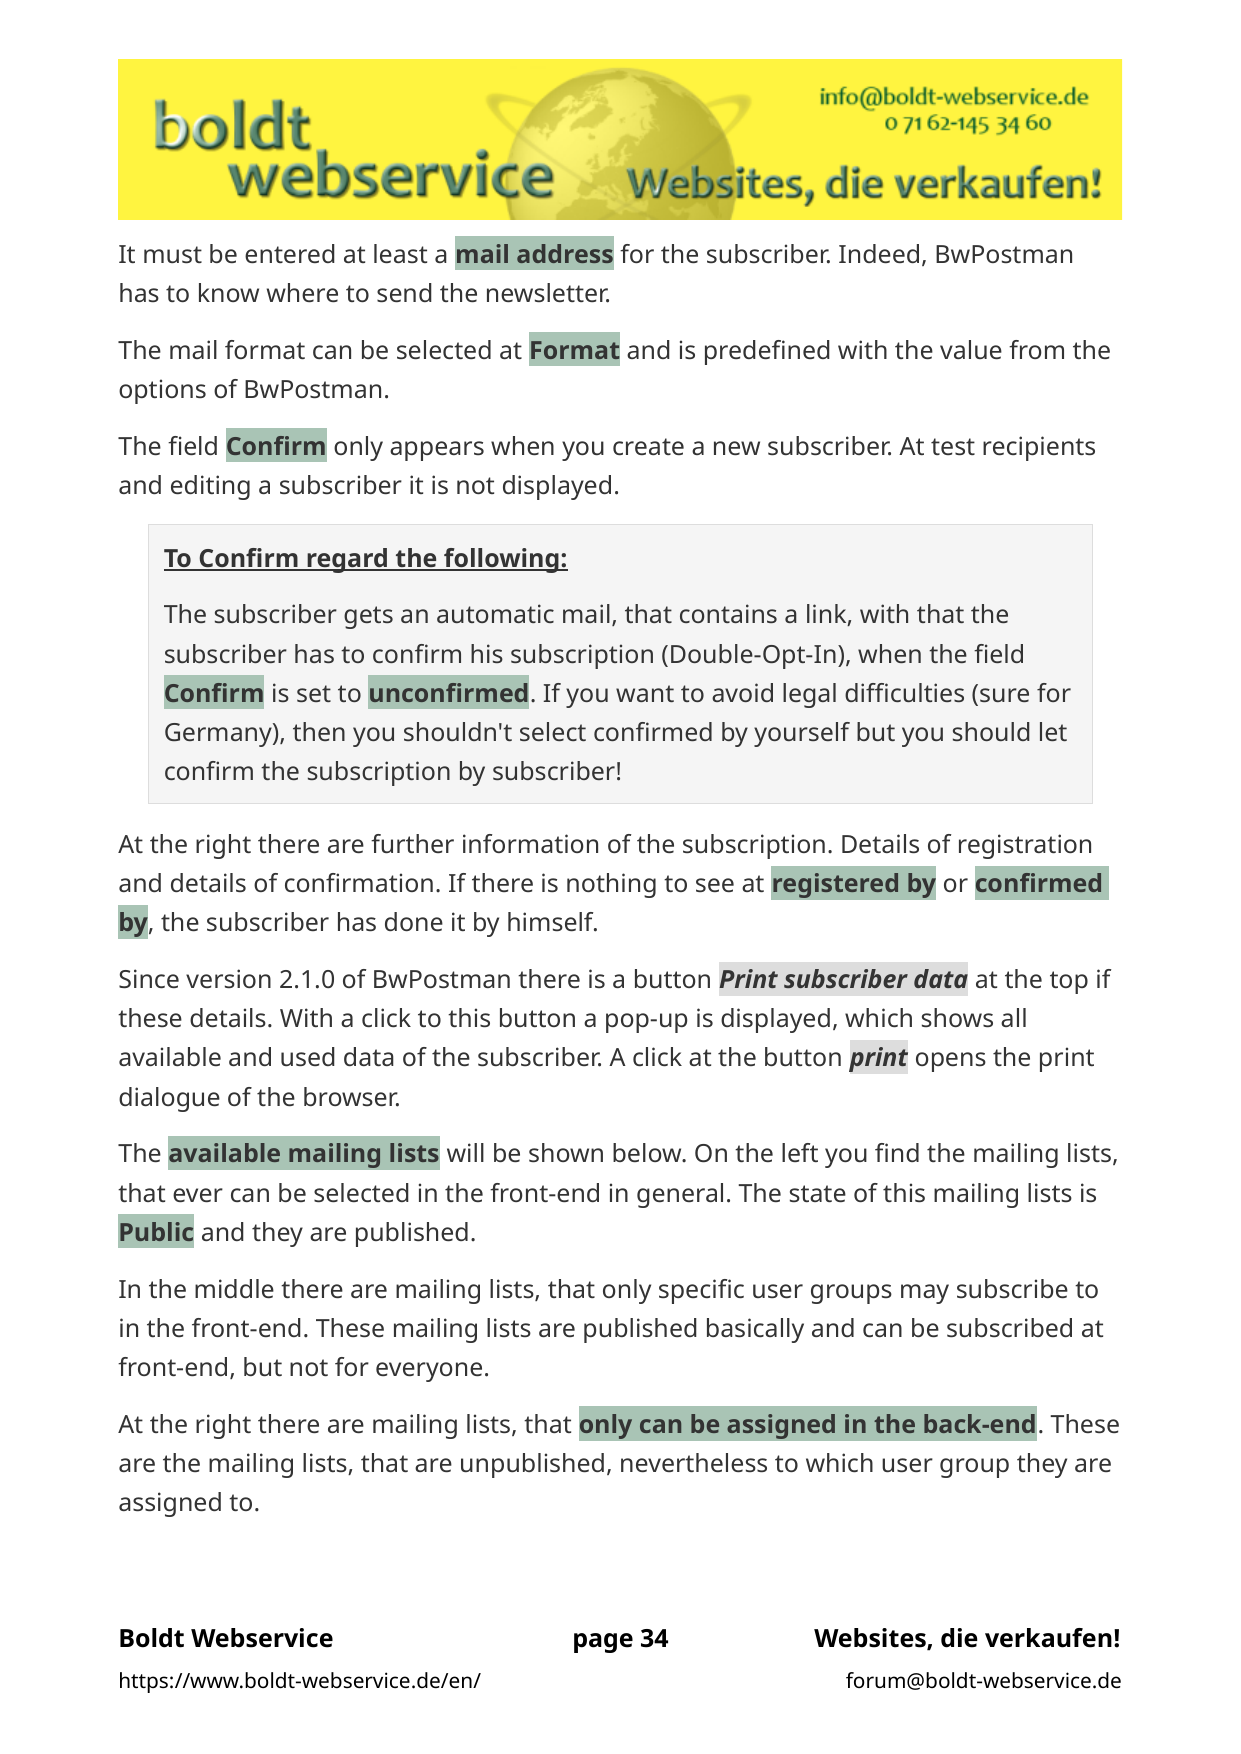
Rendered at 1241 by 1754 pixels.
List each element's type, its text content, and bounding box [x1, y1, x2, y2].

text The available mailing lists will be shown below. On the left you find the mailing lists, that ever can be selected in the front-end in general. The state of this mailing lists is Public and they are published. [118, 1136, 1122, 1248]
text To Confirm regard the following: [149, 525, 1092, 574]
text It must be entered at least a mail address for the subscriber. Indeed, BwPostman has to know where to send the newsletter. [118, 236, 1122, 309]
text At the right there are mailing lists, that only can be assigned in the back-end. These are the mailing lists, that are unpublished, nevertheless to which user group they are assigned to. [118, 1406, 1122, 1519]
text The field Confirm only appears when you create a new subscriber. At test recipients and editing a subscriber it is not displayed. [118, 428, 1122, 502]
text In the middle there are mailing lists, that only specific user groups may subscribe to in the front-end. These mailing lists are published basically and can be subscribed at front-end, but not for everyone. [118, 1271, 1122, 1384]
text The mail format can be selected at Format and is predefined with the value from the options of BwPostman. [118, 332, 1122, 406]
text The subscriber gets an automatic mail, that contains a link, with that the subscriber has to confirm his subscription (Double-Opt-In), when the field Confirm is set to unconfirmed. If you want to avoid legal difficulties (sure for Germany), then you shouldn't select confirmed by yourself but you should let confirm the subscription by subscriber! [149, 581, 1092, 803]
text At the right there are further information of the subscription. Details of registration and details of confirmation. If there is nothing to see at registered by or confirmed by, the subscriber has done it by himself. [118, 826, 1122, 939]
picture [118, 59, 1123, 220]
text Since version 2.1.0 of BwPostman there is a button Print subscriber data at the top if these details. With a click to this button a pop-up is displayed, which shows all available and used data of the subscriber. A click at the button print opens the print dialogue of the browser. [118, 962, 1122, 1113]
